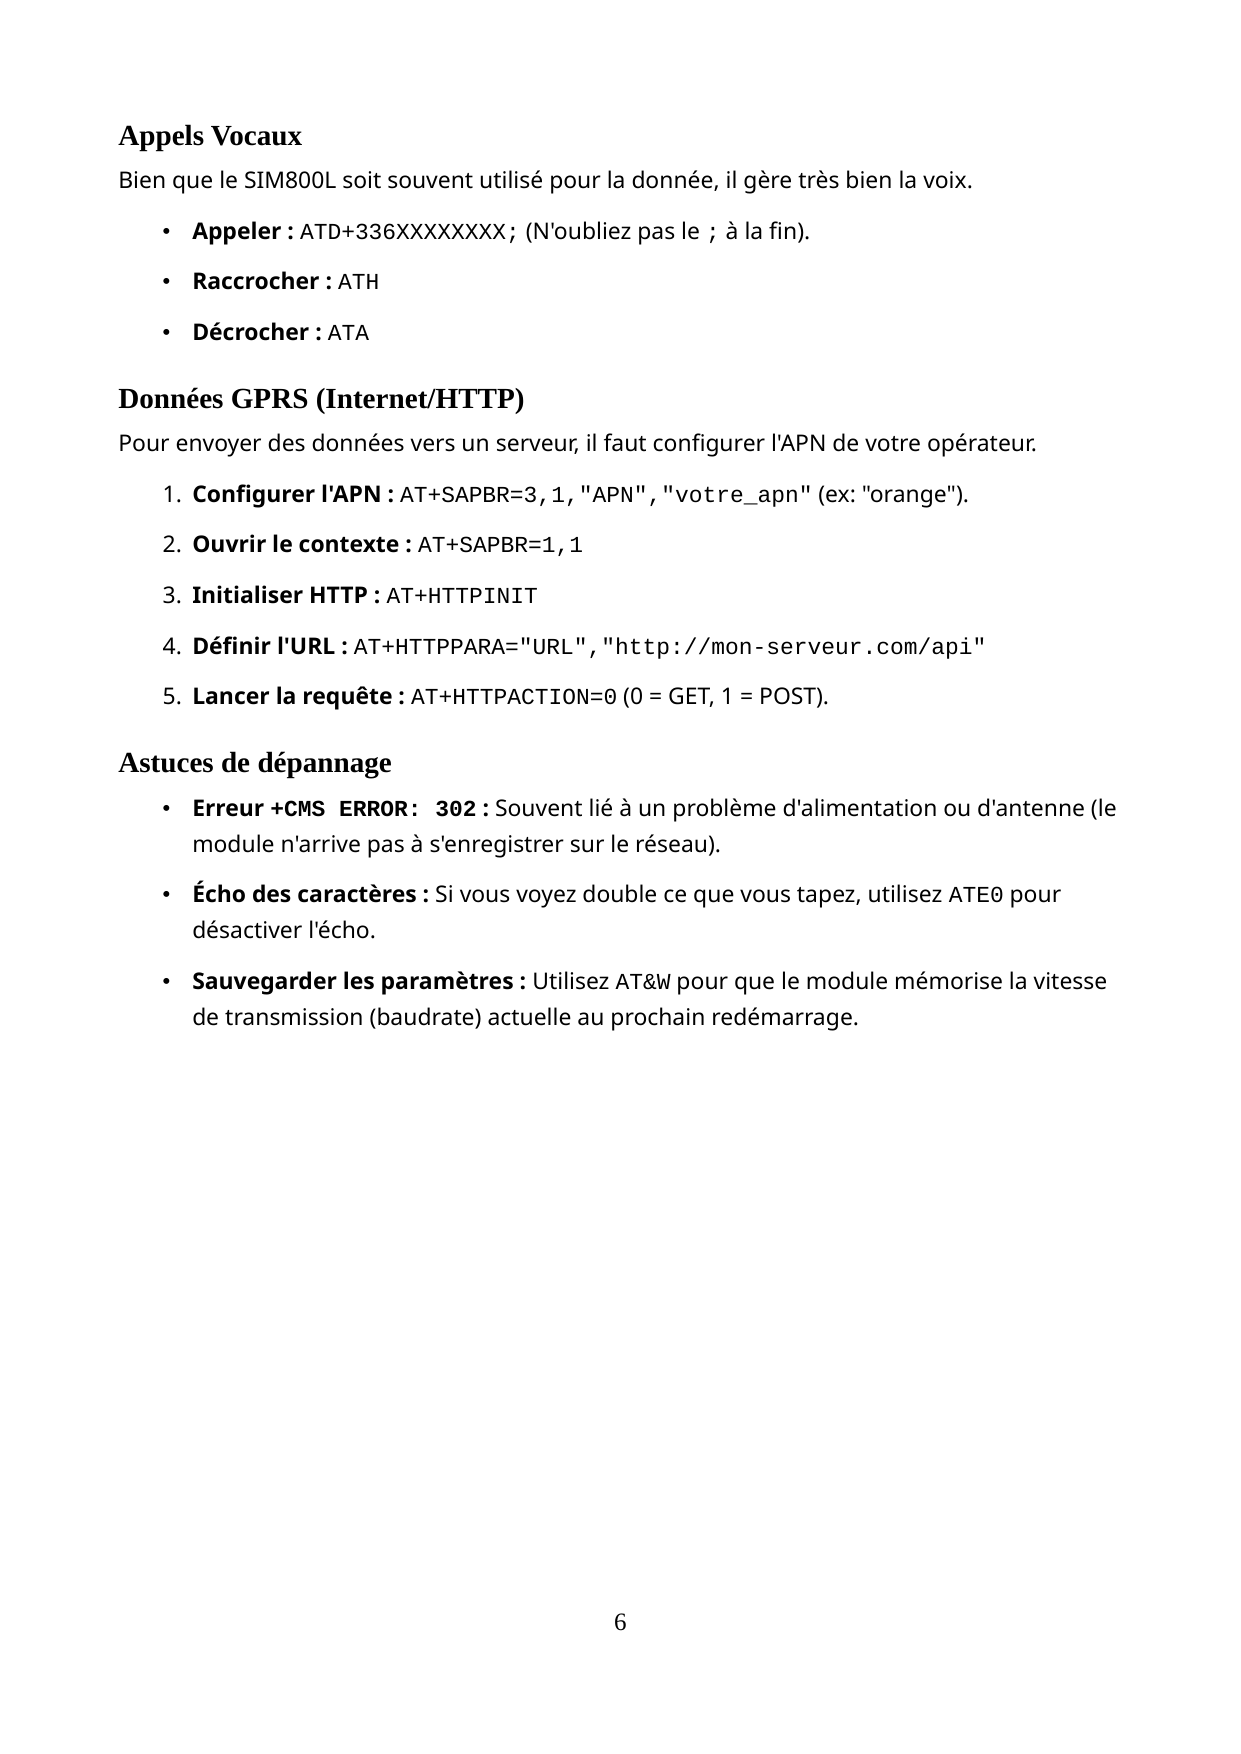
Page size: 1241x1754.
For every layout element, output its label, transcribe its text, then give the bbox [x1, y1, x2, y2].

list Écho des caractères : Si vous voyez double ce que vous tapez, utilisez ATE0 pour désactiver l'écho. [162, 878, 1122, 945]
list Définir l'URL : AT+HTTPPARA="URL","http://mon-serveur.com/api" [162, 629, 1122, 661]
list Sauvegarder les paramètres : Utilisez AT&W pour que le module mémorise la vitesse de transmission (baudrate) actuelle au prochain redémarrage. [162, 964, 1122, 1032]
list Décrocher : ATA [162, 316, 1122, 347]
subtitle Données GPRS (Internet/HTTP) [118, 381, 1122, 415]
list Erreur +CMS ERROR: 302 : Souvent lié à un problème d'alimentation ou d'antenne (le module n'arrive pas à s'enregistrer sur le réseau). [162, 791, 1122, 859]
subtitle Astuces de dépannage [118, 745, 1122, 779]
text Pour envoyer des données vers un serveur, il faut configurer l'APN de votre opérateur. [118, 427, 1122, 458]
list Appeler : ATD+336XXXXXXXX; (N'oubliez pas le ; à la fin). [162, 215, 1122, 246]
list Lancer la requête : AT+HTTPACTION=0 (0 = GET, 1 = POST). [162, 680, 1122, 712]
subtitle Appels Vocaux [118, 118, 1122, 152]
text Bien que le SIM800L soit souvent utilisé pour la donnée, il gère très bien la voix. [118, 164, 1122, 195]
list Initialiser HTTP : AT+HTTPINIT [162, 579, 1122, 610]
list Ouvrir le contexte : AT+SAPBR=1,1 [162, 528, 1122, 560]
list Raccrocher : ATH [162, 265, 1122, 297]
list Configurer l'APN : AT+SAPBR=3,1,"APN","votre_apn" (ex: "orange"). [162, 478, 1122, 509]
